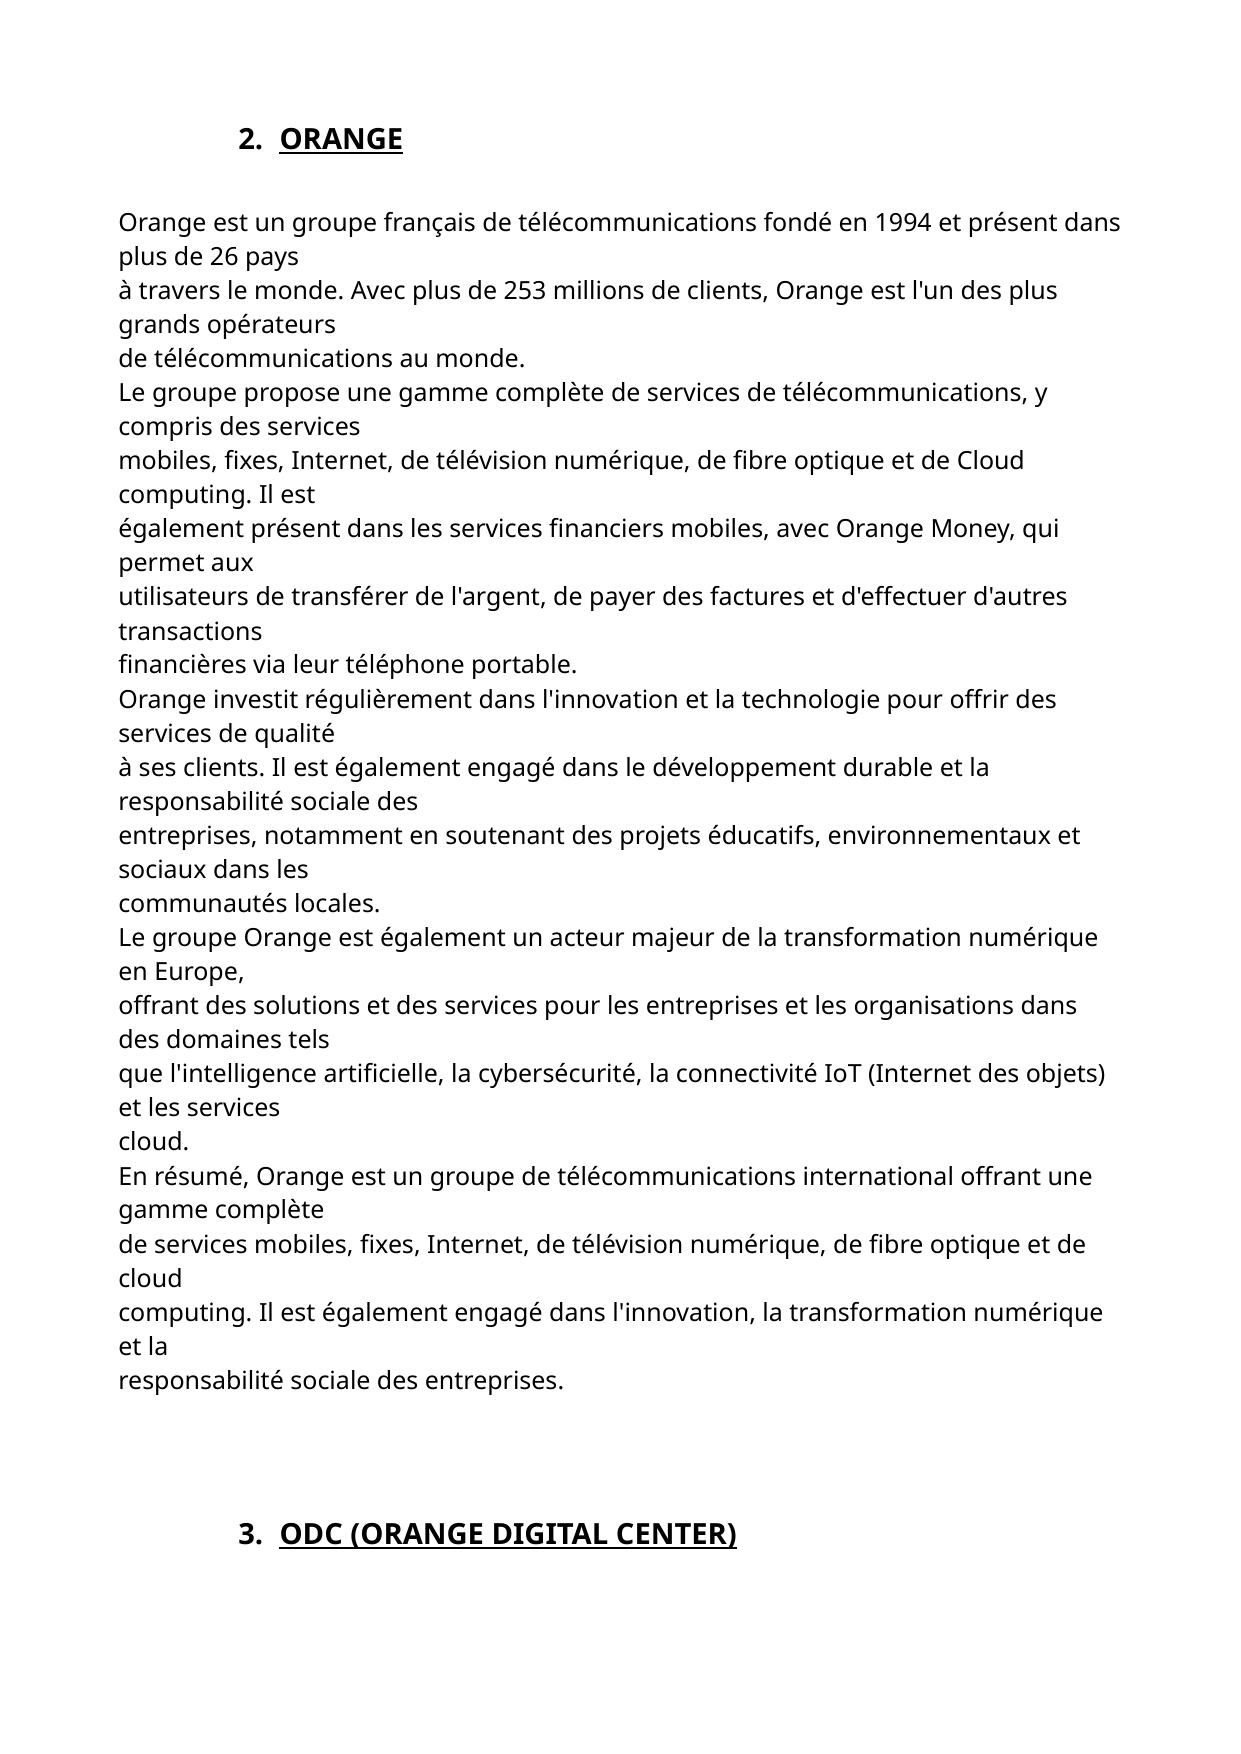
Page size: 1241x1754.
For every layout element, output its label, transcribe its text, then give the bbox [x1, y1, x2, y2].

text cloud. [118, 1124, 1122, 1158]
text que l'intelligence artificielle, la cybersécurité, la connectivité IoT (Internet des objets) et les services [118, 1056, 1122, 1124]
text Le groupe Orange est également un acteur majeur de la transformation numérique en Europe, [118, 920, 1122, 988]
text Le groupe propose une gamme complète de services de télécommunications, y compris des services [118, 375, 1122, 443]
text offrant des solutions et des services pour les entreprises et les organisations dans des domaines tels [118, 988, 1122, 1056]
text également présent dans les services financiers mobiles, avec Orange Money, qui permet aux [118, 511, 1122, 579]
text financières via leur téléphone portable. [118, 647, 1122, 681]
text de services mobiles, fixes, Internet, de télévision numérique, de fibre optique et de cloud [118, 1226, 1122, 1294]
text Orange est un groupe français de télécommunications fondé en 1994 et présent dans plus de 26 pays [118, 204, 1122, 272]
subtitle ORANGE [238, 118, 1122, 158]
subtitle ODC (ORANGE DIGITAL CENTER) [238, 1513, 1122, 1553]
text utilisateurs de transférer de l'argent, de payer des factures et d'effectuer d'autres transactions [118, 579, 1122, 647]
text à travers le monde. Avec plus de 253 millions de clients, Orange est l'un des plus grands opérateurs [118, 272, 1122, 341]
text responsabilité sociale des entreprises. [118, 1362, 1122, 1397]
text Orange investit régulièrement dans l'innovation et la technologie pour offrir des services de qualité [118, 681, 1122, 749]
text à ses clients. Il est également engagé dans le développement durable et la responsabilité sociale des [118, 749, 1122, 817]
text mobiles, fixes, Internet, de télévision numérique, de fibre optique et de Cloud computing. Il est [118, 443, 1122, 511]
text En résumé, Orange est un groupe de télécommunications international offrant une gamme complète [118, 1158, 1122, 1226]
text communautés locales. [118, 886, 1122, 920]
text de télécommunications au monde. [118, 341, 1122, 375]
text entreprises, notamment en soutenant des projets éducatifs, environnementaux et sociaux dans les [118, 817, 1122, 886]
text computing. Il est également engagé dans l'innovation, la transformation numérique et la [118, 1294, 1122, 1362]
